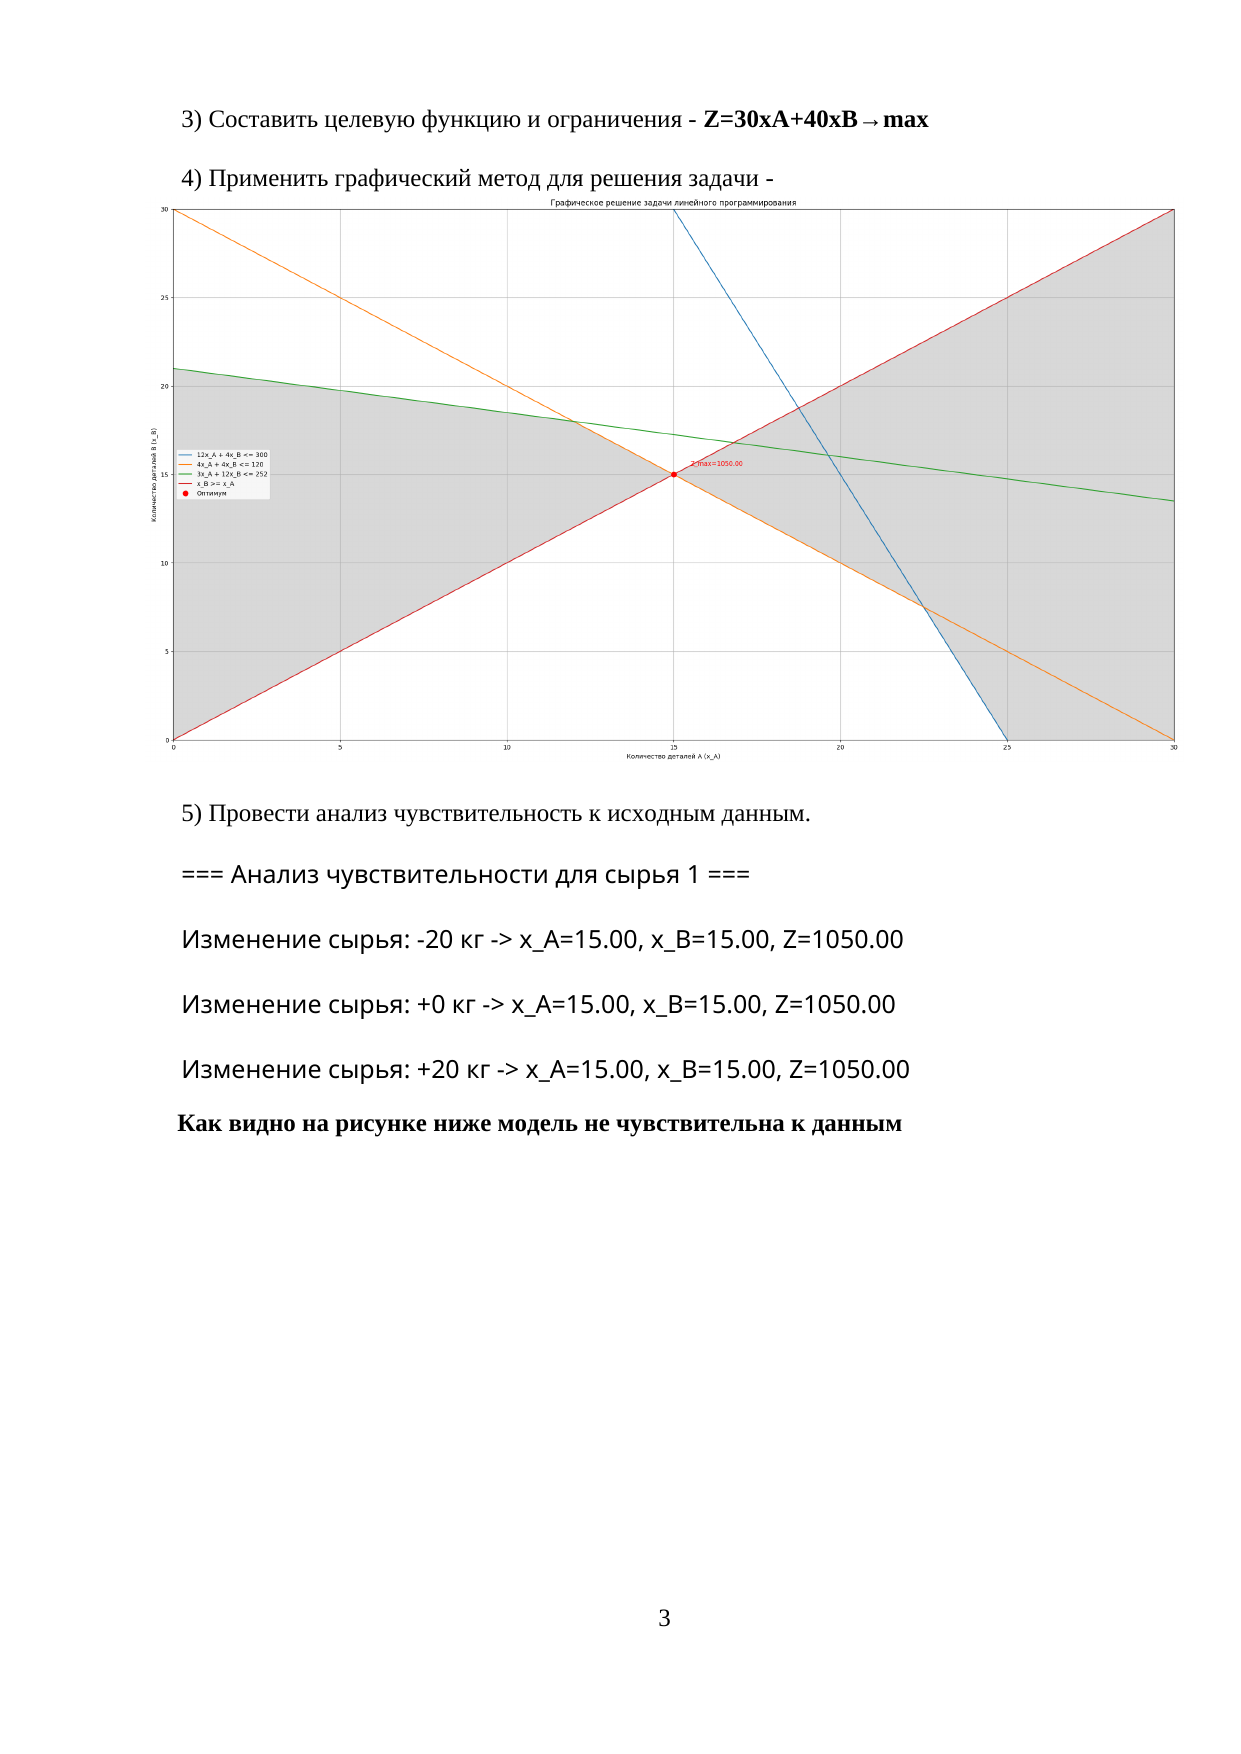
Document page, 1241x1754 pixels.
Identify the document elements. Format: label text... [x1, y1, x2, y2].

text Как видно на рисунке ниже модель не чувствительна к данным [177, 1108, 1166, 1137]
subtitle Изменение сырья: +20 кг -> x_A=15.00, x_B=15.00, Z=1050.00 [181, 1051, 1166, 1085]
subtitle === Анализ чувствительности для сырья 1 === [181, 856, 1166, 890]
subtitle 3) Составить целевую функцию и ограничения - Z=30xA​+40xB​→max [181, 104, 1110, 133]
picture [145, 197, 1184, 762]
subtitle 4) Применить графический метод для решения задачи - [181, 163, 1166, 191]
subtitle Изменение сырья: -20 кг -> x_A=15.00, x_B=15.00, Z=1050.00 [181, 921, 1166, 955]
subtitle 5) Провести анализ чувствительность к исходным данным. [181, 762, 1166, 826]
subtitle Изменение сырья: +0 кг -> x_A=15.00, x_B=15.00, Z=1050.00 [181, 986, 1166, 1020]
